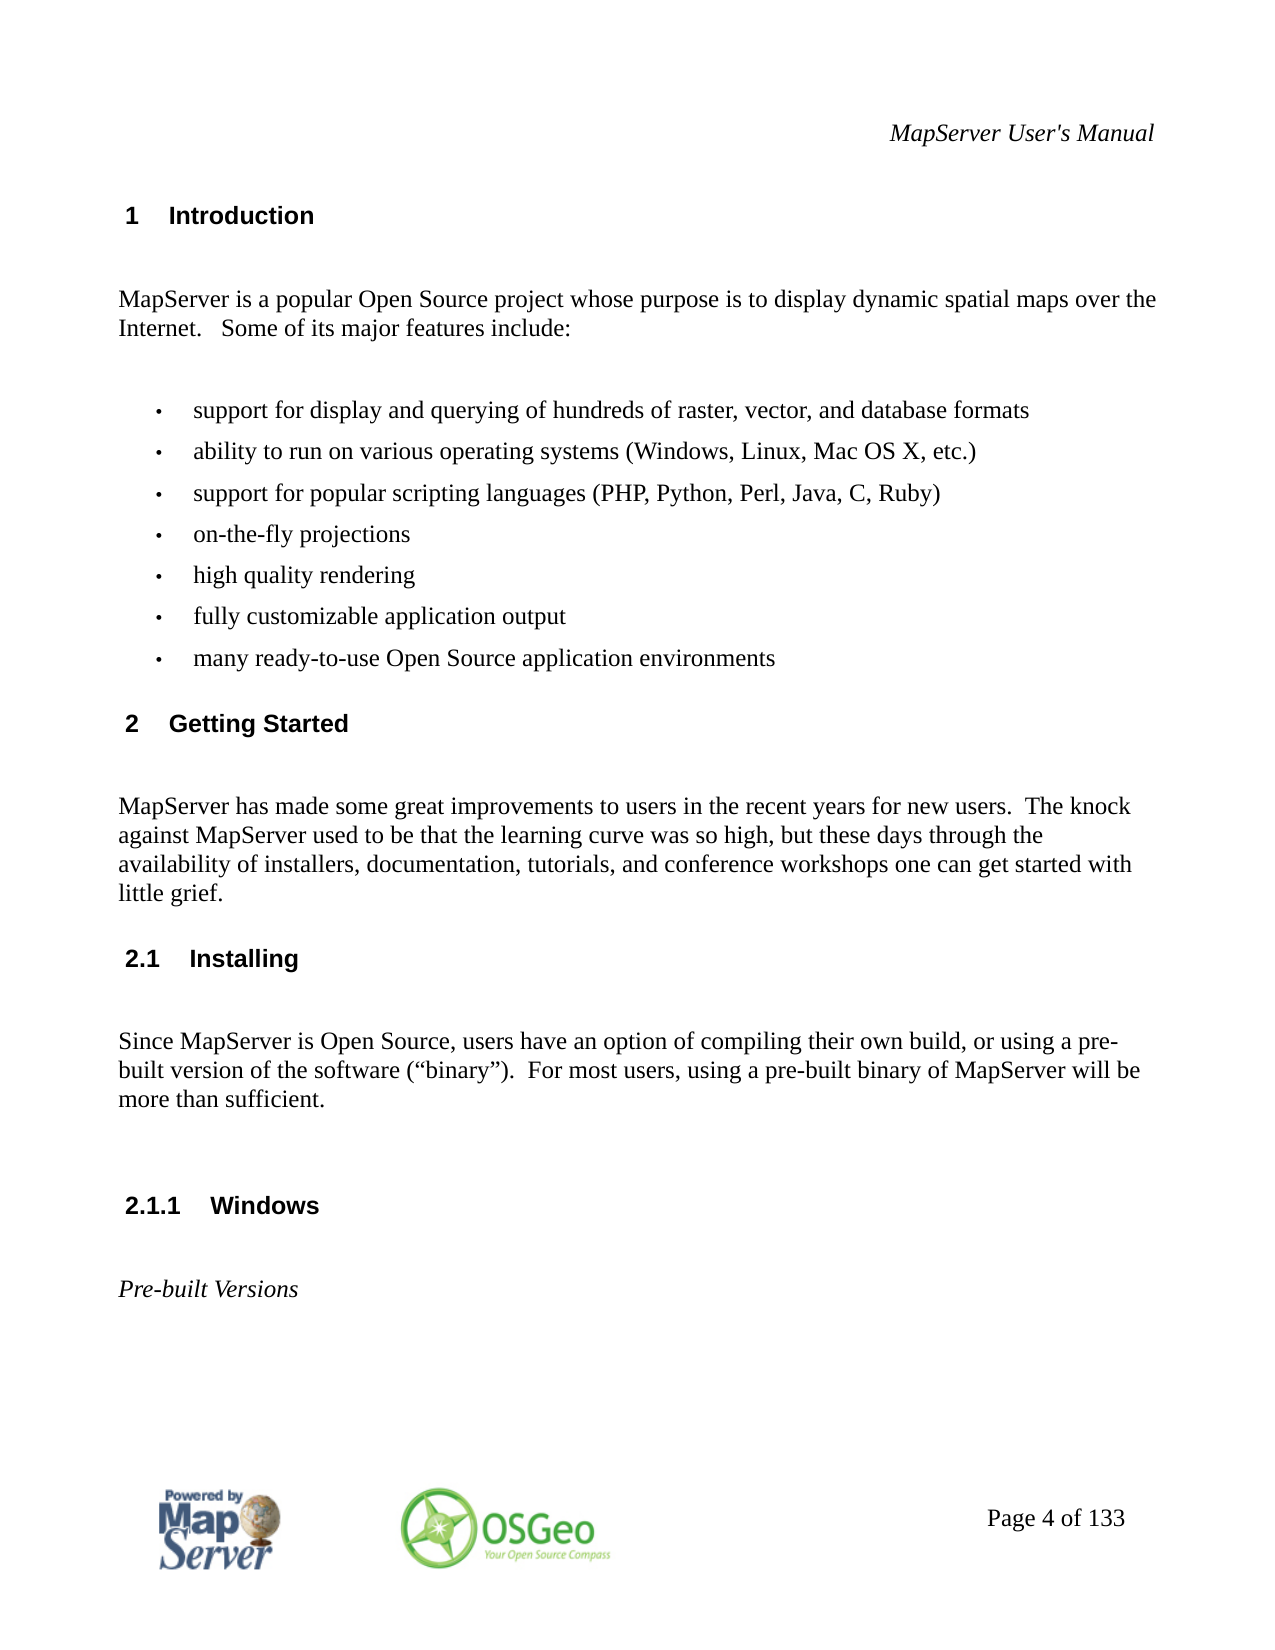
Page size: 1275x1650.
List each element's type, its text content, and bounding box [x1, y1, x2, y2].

picture [158, 1489, 283, 1571]
list fully customizable application output [156, 601, 1157, 630]
list many ready-to-use Open Source application environments [156, 643, 1157, 671]
list high quality rendering [156, 560, 1157, 589]
text MapServer is a popular Open Source project whose purpose is to display dynamic spatial maps over the Internet. Some of its major features include: [118, 284, 1157, 341]
subtitle Installing [118, 919, 1157, 948]
subtitle Getting Started [118, 709, 1157, 738]
picture [377, 1473, 624, 1589]
text Since MapServer is Open Source, users have an option of compiling their own build, or using a pre-built version of the software (“binary”). For most users, using a pre-built binary of MapServer will be more than sufficient. [118, 989, 1157, 1075]
subtitle Introduction [118, 201, 1157, 230]
list support for popular scripting languages (PHP, Python, Perl, Java, C, Ruby) [156, 478, 1157, 506]
list ability to run on various operating systems (Windows, Linux, Mac OS X, etc.) [156, 436, 1157, 465]
list on-the-fly projections [156, 519, 1157, 548]
subtitle Windows [118, 1129, 1157, 1158]
list support for display and querying of hundreds of raster, vector, and database formats [156, 395, 1157, 424]
text Pre-built Versions [118, 1199, 1157, 1228]
text MapServer has made some great improvements to users in the recent years for new users. The knock against MapServer used to be that the learning curve was so high, but these days through the availability of installers, documentation, tutorials, and conference workshops one can get started with little grief. [118, 791, 1157, 906]
